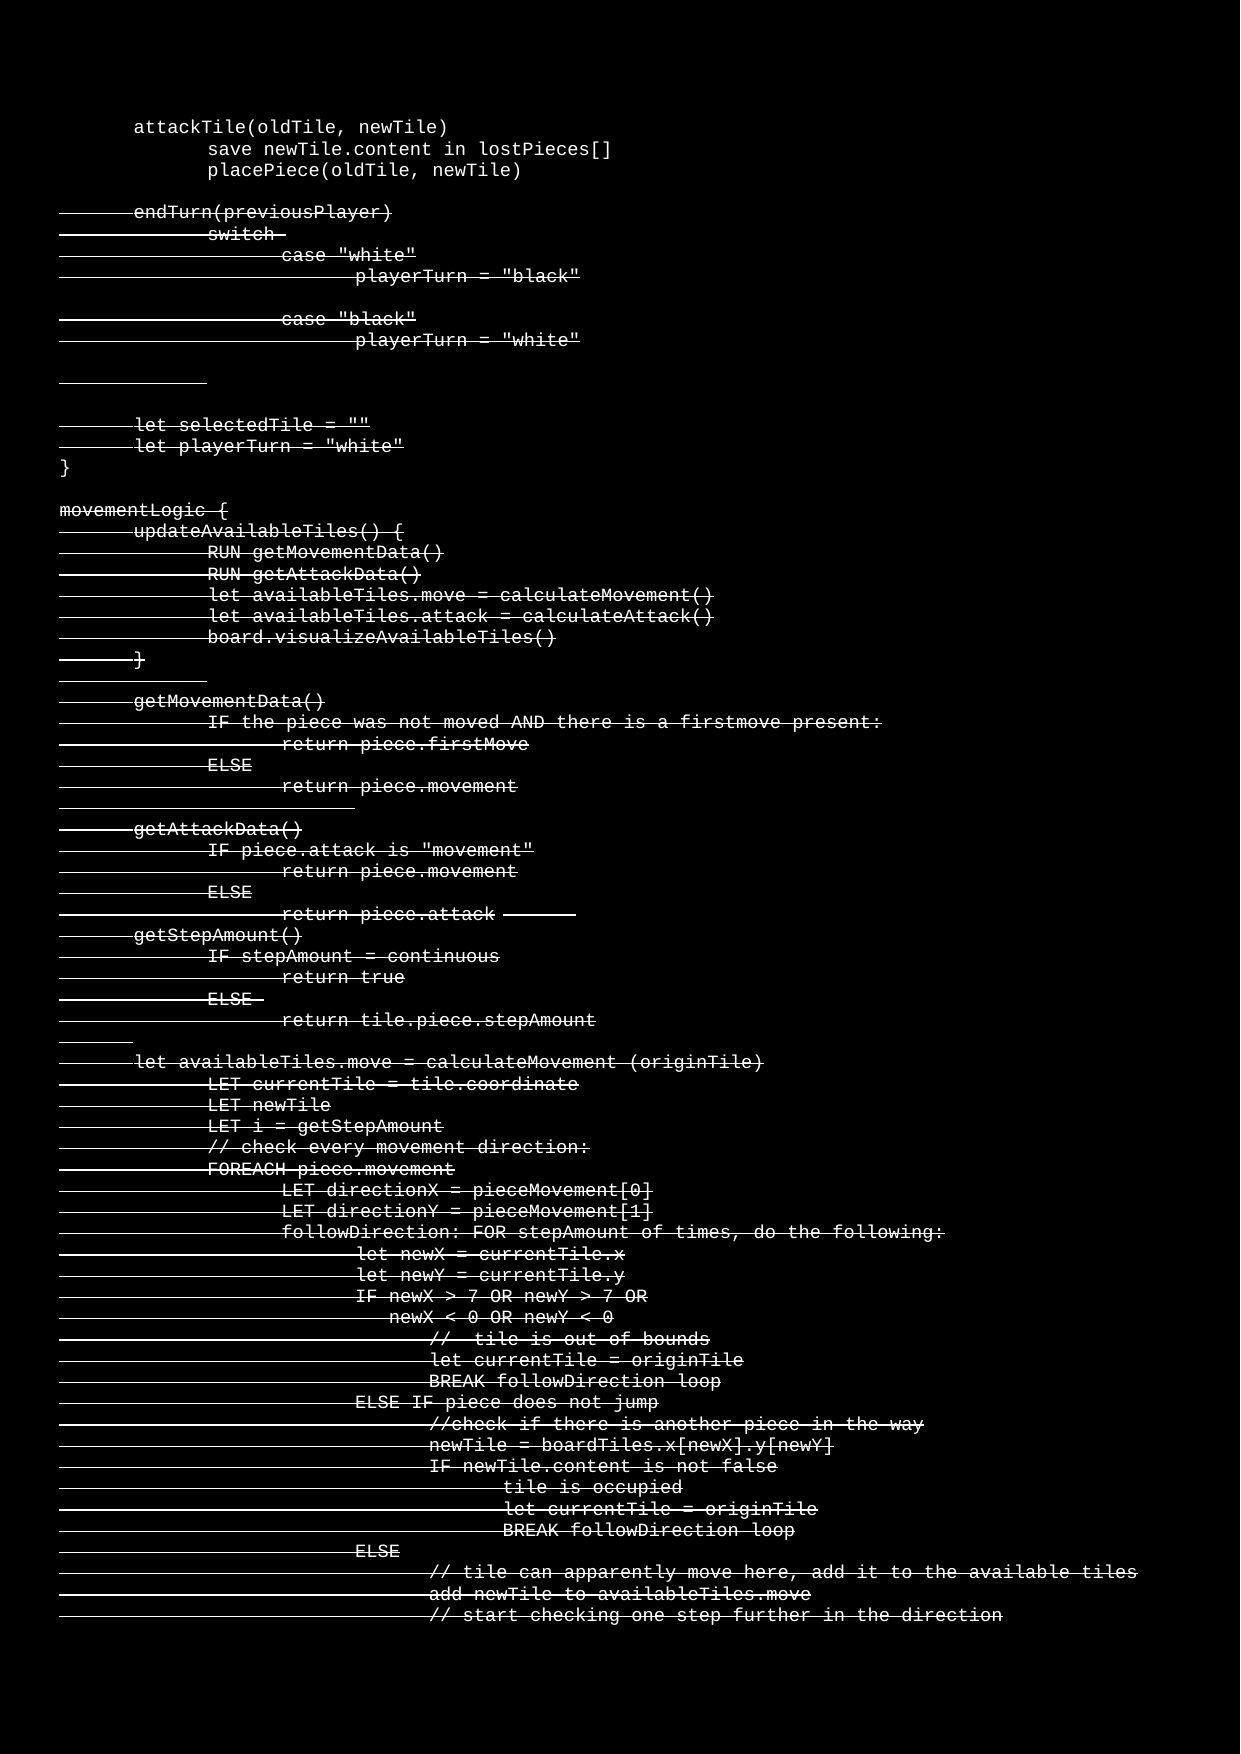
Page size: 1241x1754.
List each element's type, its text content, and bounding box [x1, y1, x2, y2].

text ELSE [59, 756, 1240, 777]
text RUN getAttackData() [59, 564, 1240, 586]
text return true [59, 968, 1240, 989]
text movementLogic { [59, 501, 1240, 522]
text return piece.attack [59, 904, 1240, 926]
text IF newX > 7 OR newY > 7 OR [59, 1287, 1240, 1308]
text BREAK followDirection loop [59, 1372, 1240, 1393]
text ELSE [59, 989, 1240, 1011]
text ELSE [59, 883, 1240, 904]
text LET newTile [59, 1096, 1240, 1117]
text getMovementData() [59, 692, 1240, 713]
text let availableTiles.move = calculateMovement() [59, 586, 1240, 607]
text attackTile(oldTile, newTile) [59, 118, 1240, 139]
text return tile.piece.stepAmount [59, 1011, 1240, 1032]
text BREAK followDirection loop [59, 1521, 1240, 1542]
text add newTile to availableTiles.move [59, 1584, 1240, 1606]
text playerTurn = "black" [59, 267, 1240, 288]
text LET directionX = pieceMovement[0] [59, 1181, 1240, 1202]
text FOREACH piece.movement [59, 1159, 1240, 1181]
text newTile = boardTiles.x[newX].y[newY] [59, 1436, 1240, 1457]
text } [59, 458, 1240, 479]
text playerTurn = "white" [59, 331, 1240, 352]
text getStepAmount() [59, 926, 1240, 947]
text IF the piece was not moved AND there is a firstmove present: [59, 713, 1240, 734]
text // tile can apparently move here, add it to the available tiles [59, 1563, 1240, 1584]
text let newY = currentTile.y [59, 1266, 1240, 1287]
text LET i = getStepAmount [59, 1117, 1240, 1138]
text let newX = currentTile.x [59, 1244, 1240, 1266]
text getAttackData() [59, 819, 1240, 841]
text return piece.movement [59, 862, 1240, 883]
text IF stepAmount = continuous [59, 947, 1240, 968]
text LET directionY = pieceMovement[1] [59, 1202, 1240, 1223]
text RUN getMovementData() [59, 543, 1240, 564]
text save newTile.content in lostPieces[] [59, 139, 1240, 161]
text LET currentTile = tile.coordinate [59, 1074, 1240, 1096]
text } [59, 649, 1240, 671]
text // check every movement direction: [59, 1138, 1240, 1159]
text newX < 0 OR newY < 0 [59, 1308, 1240, 1329]
text let availableTiles.move = calculateMovement (originTile) [59, 1053, 1240, 1074]
text ELSE IF piece does not jump [59, 1393, 1240, 1414]
text let selectedTile = "" [59, 416, 1240, 437]
text switch [59, 224, 1240, 246]
text updateAvailableTiles() { [59, 522, 1240, 543]
text followDirection: FOR stepAmount of times, do the following: [59, 1223, 1240, 1244]
text endTurn(previousPlayer) [59, 203, 1240, 224]
text // tile is out of bounds [59, 1329, 1240, 1351]
text IF newTile.content is not false [59, 1457, 1240, 1478]
text IF piece.attack is "movement" [59, 841, 1240, 862]
text return piece.movement [59, 777, 1240, 798]
text return piece.firstMove [59, 734, 1240, 756]
text let currentTile = originTile [59, 1499, 1240, 1521]
text placePiece(oldTile, newTile) [59, 161, 1240, 182]
text let playerTurn = "white" [59, 437, 1240, 458]
text board.visualizeAvailableTiles() [59, 628, 1240, 649]
text tile is occupied [59, 1478, 1240, 1499]
text // start checking one step further in the direction [59, 1606, 1240, 1627]
text let currentTile = originTile [59, 1351, 1240, 1372]
text case "black" [59, 309, 1240, 331]
text //check if there is another piece in the way [59, 1414, 1240, 1436]
text ELSE [59, 1542, 1240, 1563]
text let availableTiles.attack = calculateAttack() [59, 607, 1240, 628]
text case "white" [59, 246, 1240, 267]
